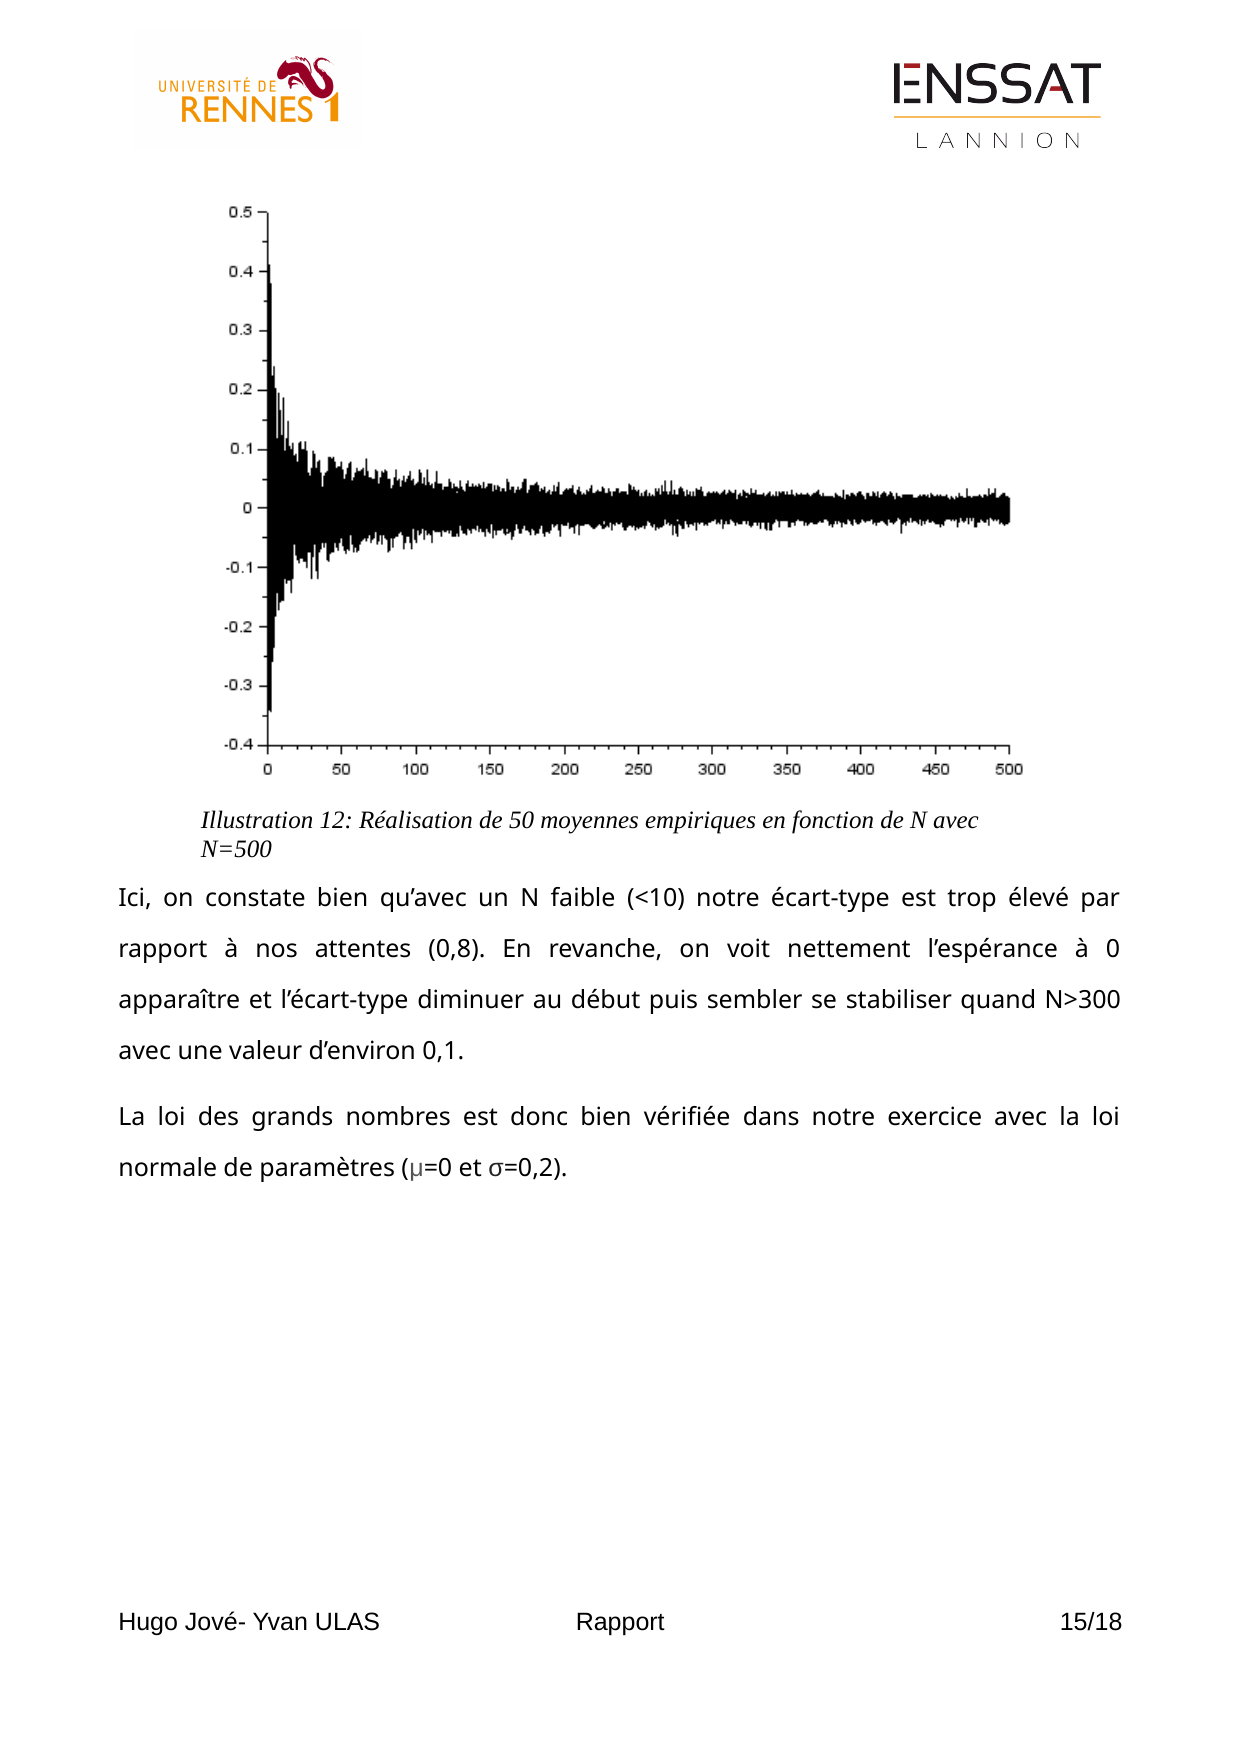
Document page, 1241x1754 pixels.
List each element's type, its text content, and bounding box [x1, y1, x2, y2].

picture [894, 63, 1101, 148]
text Illustration 12: Réalisation de 50 moyennes empiriques en fonction de N avec N=500 [201, 800, 1040, 863]
text Ici, on constate bien qu’avec un N faible (<10) notre écart-type est trop élevé par rapport à nos attentes (0,8). En revanche, on voit nettement l’espérance à 0 apparaître et l’écart-type diminuer au début puis sembler se stabiliser quand N>300 avec une valeur d’environ 0,1. [118, 176, 1122, 1067]
picture [133, 29, 363, 148]
picture [200, 188, 1040, 800]
text La loi des grands nombres est donc bien vérifiée dans notre exercice avec la loi normale de paramètres (μ=0 et σ=0,2). [118, 1098, 1122, 1183]
